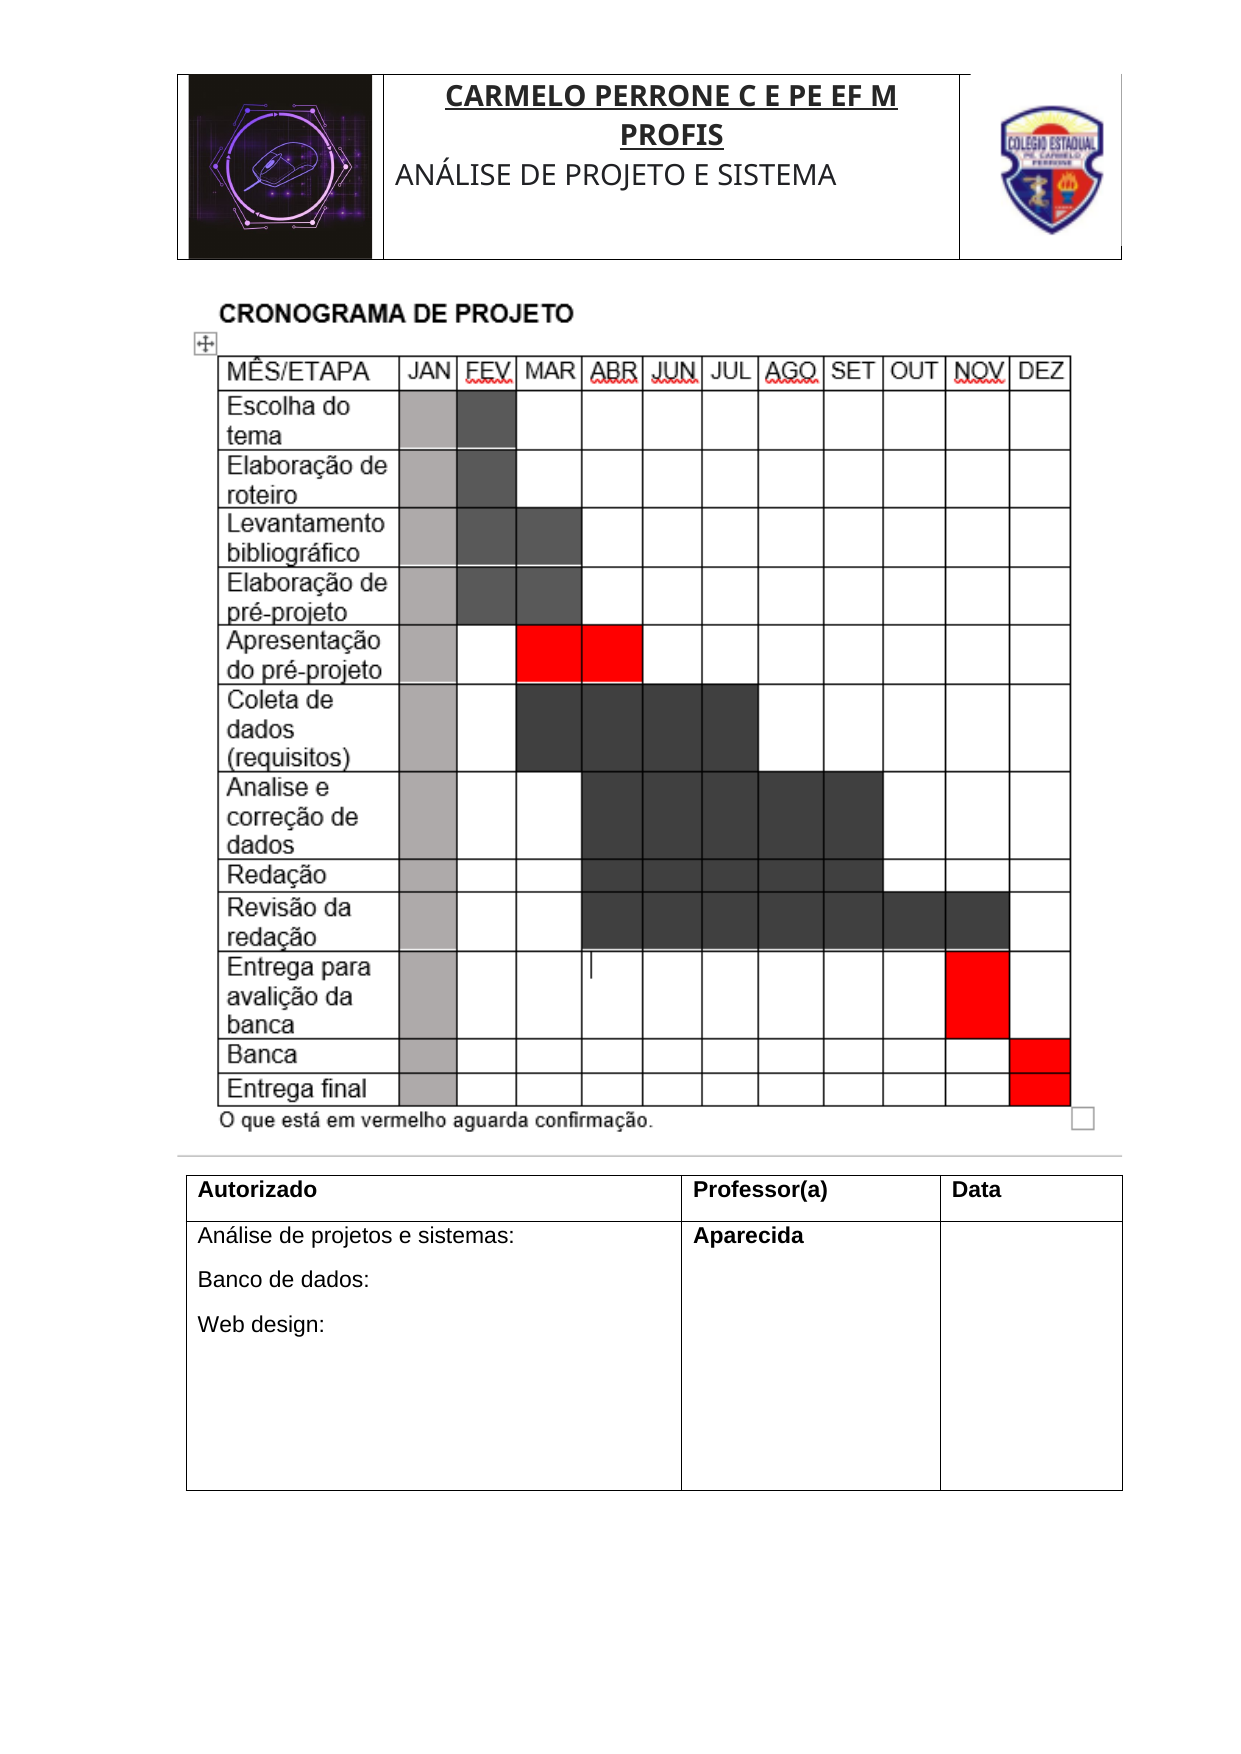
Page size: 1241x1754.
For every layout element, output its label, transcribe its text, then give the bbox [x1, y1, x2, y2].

table_cell [941, 1222, 1122, 1490]
table_cell Aparecida [682, 1222, 940, 1490]
table_header Autorizado [187, 1176, 681, 1221]
table_header Professor(a) [682, 1176, 940, 1221]
table_cell Análise de projetos e sistemas: Banco de dados: Web design: [187, 1222, 681, 1490]
table_header Data [941, 1176, 1122, 1221]
